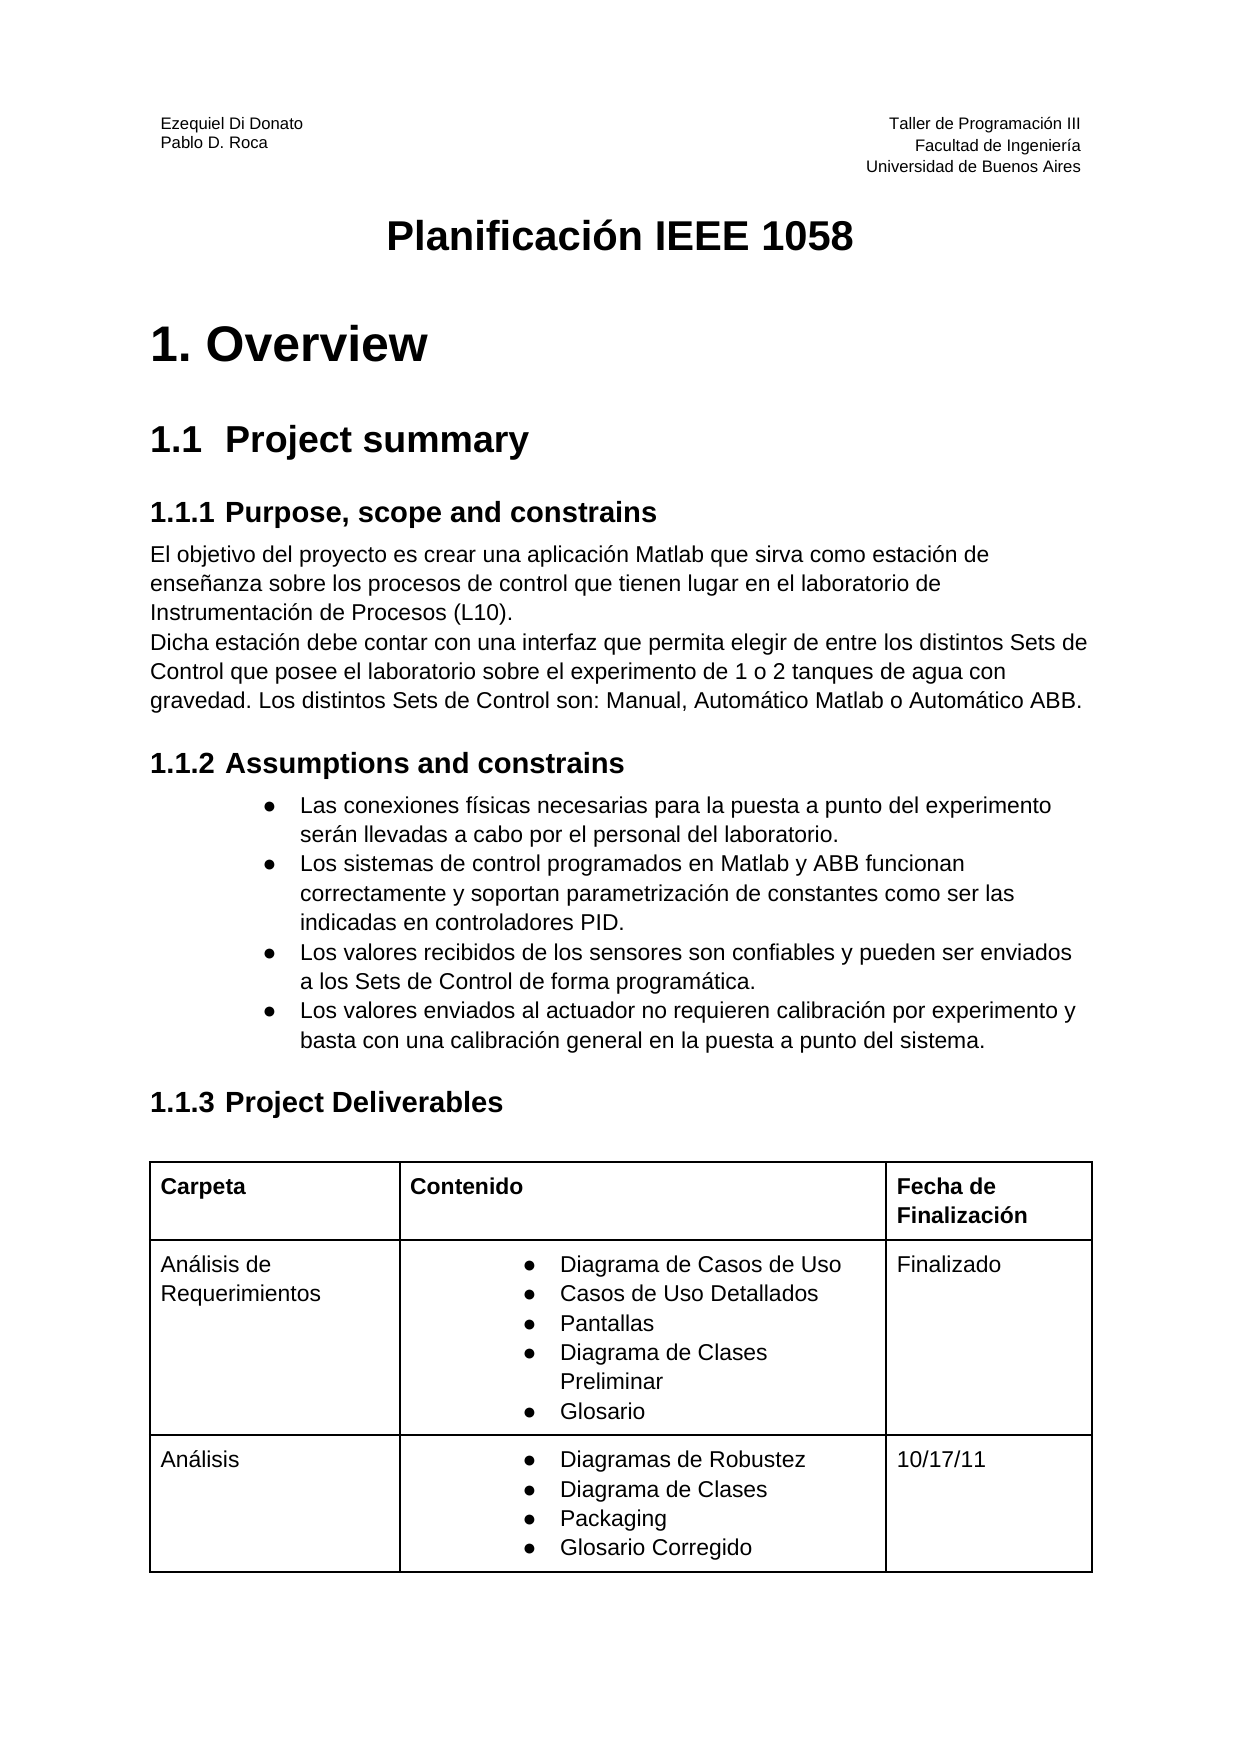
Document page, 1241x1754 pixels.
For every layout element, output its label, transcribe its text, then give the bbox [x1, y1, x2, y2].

text Planificación IEEE 1058 [150, 213, 1090, 259]
subtitle 1.1.3 Project Deliverables [150, 1086, 1090, 1118]
table_cell Finalizado [887, 1241, 1091, 1434]
list Los valores enviados al actuador no requieren calibración por experimento y basta con una calibración general en la puesta a punto del sistema. [262, 998, 1090, 1053]
list Los valores recibidos de los sensores son confiables y pueden ser enviados a los Sets de Control de forma programática. [262, 939, 1090, 994]
subtitle 1.1 Project summary [150, 418, 1090, 460]
subtitle 1. Overview [150, 317, 1090, 372]
table_header Carpeta [151, 1163, 399, 1239]
table_header Contenido [401, 1163, 885, 1239]
table_cell 17/10/11 [887, 1436, 1091, 1571]
table_cell Diagrama de Casos de Uso Casos de Uso Detallados Pantallas Diagrama de Clases Preliminar Glosario [401, 1241, 885, 1434]
table_cell Análisis de Requerimientos [151, 1241, 399, 1434]
subtitle 1.1.1 Purpose, scope and constrains [150, 496, 1090, 528]
subtitle 1.1.2 Assumptions and constrains [150, 747, 1090, 779]
table_cell Diagramas de Robustez Diagrama de Clases Packaging Glosario Corregido [401, 1436, 885, 1571]
text El objetivo del proyecto es crear una aplicación Matlab que sirva como estación de enseñanza sobre los procesos de control que tienen lugar en el laboratorio de Instrumentación de Procesos (L10). [150, 541, 1090, 626]
list Los sistemas de control programados en Matlab y ABB funcionan correctamente y soportan parametrización de constantes como ser las indicadas en controladores PID. [262, 851, 1090, 936]
list Las conexiones físicas necesarias para la puesta a punto del experimento serán llevadas a cabo por el personal del laboratorio. [262, 792, 1090, 847]
table_cell Análisis [151, 1436, 399, 1571]
text Dicha estación debe contar con una interfaz que permita elegir de entre los distintos Sets de Control que posee el laboratorio sobre el experimento de 1 o 2 tanques de agua con gravedad. Los distintos Sets de Control son: Manual, Automático Matlab o Automático ABB. [150, 629, 1090, 714]
table_header Fecha de Finalización [887, 1163, 1091, 1239]
